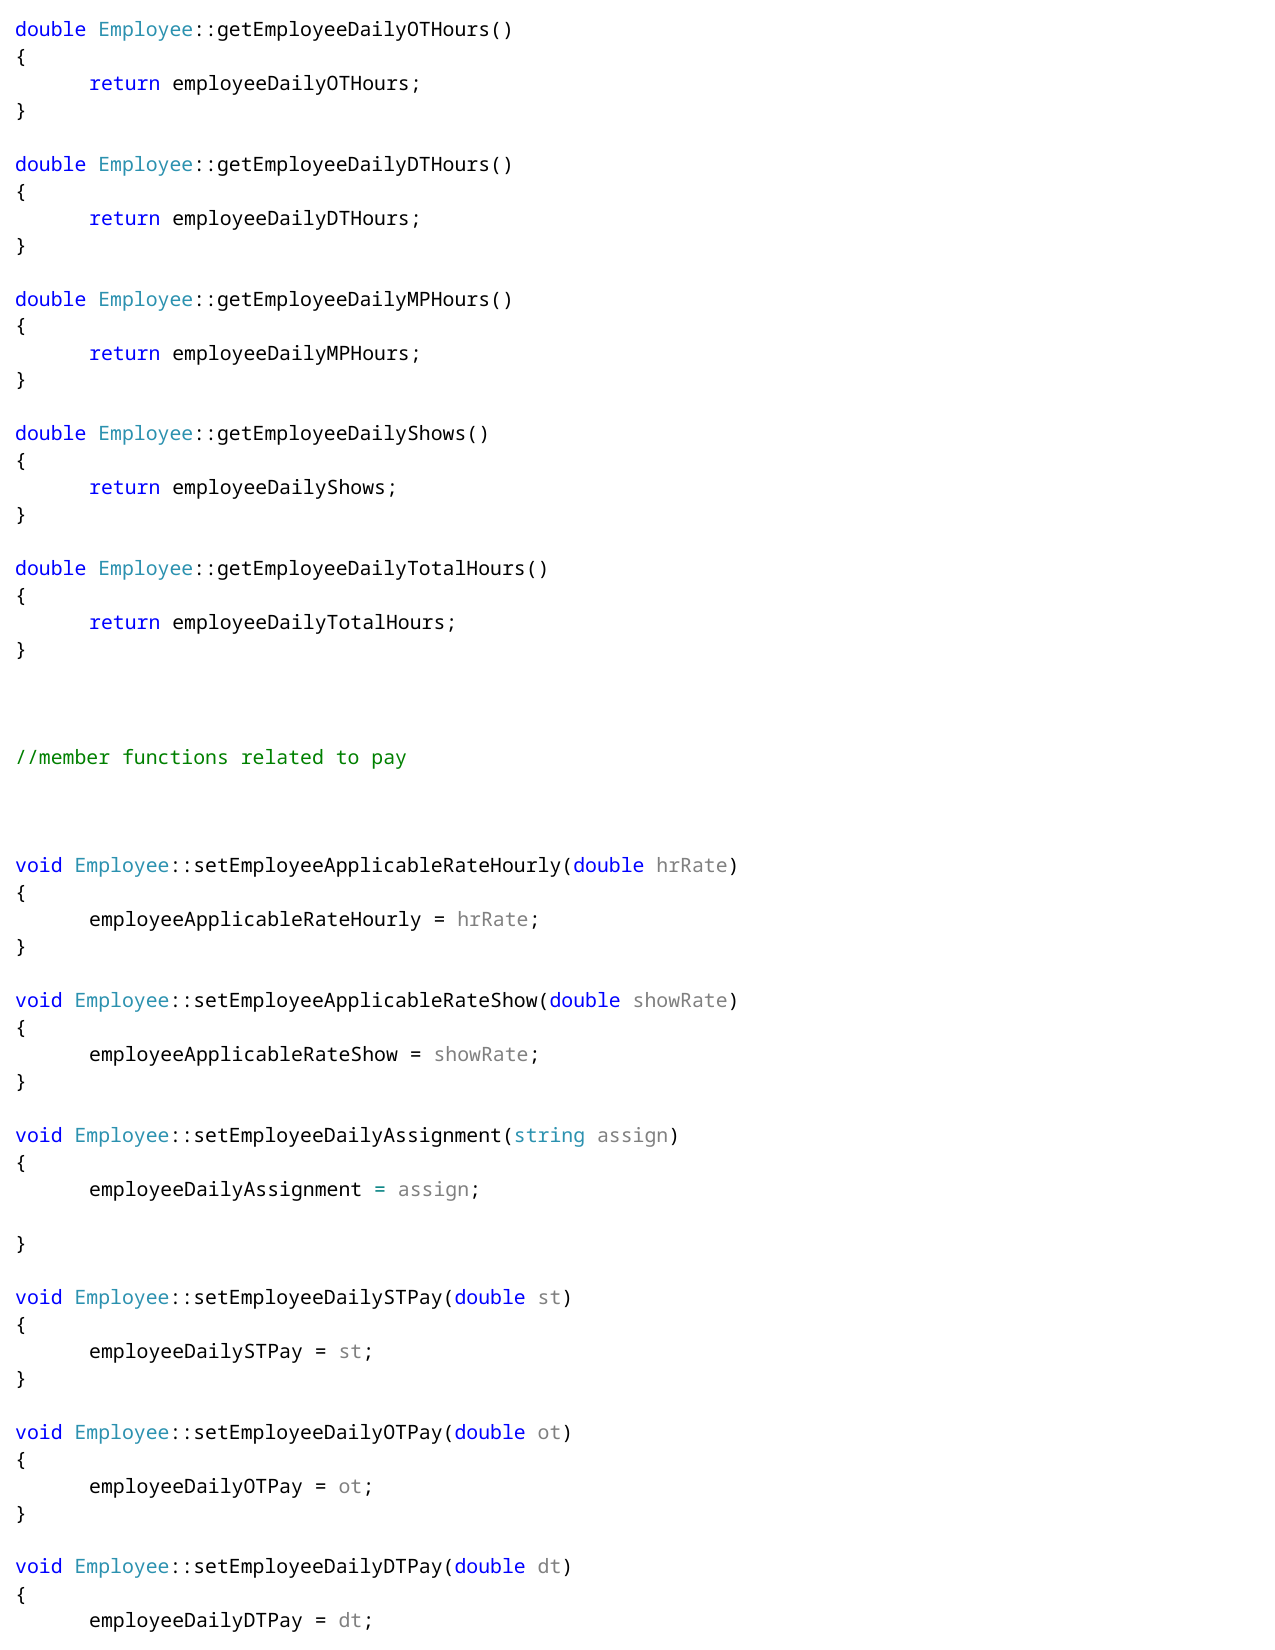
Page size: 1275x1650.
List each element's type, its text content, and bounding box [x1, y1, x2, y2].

text { [15, 1580, 1260, 1607]
text return employeeDailyOTHours; [15, 69, 1260, 96]
text //member functions related to pay [15, 743, 1260, 770]
text return employeeDailyTotalHours; [15, 608, 1260, 636]
text { [15, 177, 1260, 204]
text double Employee::getEmployeeDailyDTHours() [15, 150, 1260, 177]
text double Employee::getEmployeeDailyMPHours() [15, 285, 1260, 312]
text double Employee::getEmployeeDailyShows() [15, 420, 1260, 447]
text { [15, 1148, 1260, 1175]
text { [15, 42, 1260, 69]
text } [15, 1067, 1260, 1094]
text void Employee::setEmployeeDailySTPay(double st) [15, 1283, 1260, 1310]
text { [15, 1310, 1260, 1337]
text void Employee::setEmployeeDailyDTPay(double dt) [15, 1553, 1260, 1580]
text return employeeDailyShows; [15, 474, 1260, 501]
text } [15, 1499, 1260, 1526]
text } [15, 932, 1260, 959]
text } [15, 636, 1260, 662]
text } [15, 1364, 1260, 1391]
text return employeeDailyMPHours; [15, 339, 1260, 366]
text employeeApplicableRateHourly = hrRate; [15, 905, 1260, 932]
text employeeDailySTPay = st; [15, 1337, 1260, 1364]
text } [15, 366, 1260, 393]
text double Employee::getEmployeeDailyOTHours() [15, 15, 1260, 42]
text } [15, 96, 1260, 123]
text } [15, 1229, 1260, 1256]
text employeeDailyAssignment = assign; [15, 1175, 1260, 1202]
text { [15, 582, 1260, 608]
text employeeApplicableRateShow = showRate; [15, 1040, 1260, 1067]
text { [15, 878, 1260, 905]
text employeeDailyDTPay = dt; [15, 1607, 1260, 1634]
text } [15, 501, 1260, 528]
text employeeDailyOTPay = ot; [15, 1472, 1260, 1499]
text void Employee::setEmployeeDailyAssignment(string assign) [15, 1121, 1260, 1148]
text } [15, 231, 1260, 258]
text void Employee::setEmployeeApplicableRateHourly(double hrRate) [15, 851, 1260, 878]
text return employeeDailyDTHours; [15, 204, 1260, 231]
text { [15, 1445, 1260, 1472]
text { [15, 447, 1260, 474]
text void Employee::setEmployeeApplicableRateShow(double showRate) [15, 986, 1260, 1013]
text double Employee::getEmployeeDailyTotalHours() [15, 554, 1260, 582]
text { [15, 1013, 1260, 1040]
text { [15, 312, 1260, 339]
text void Employee::setEmployeeDailyOTPay(double ot) [15, 1418, 1260, 1445]
